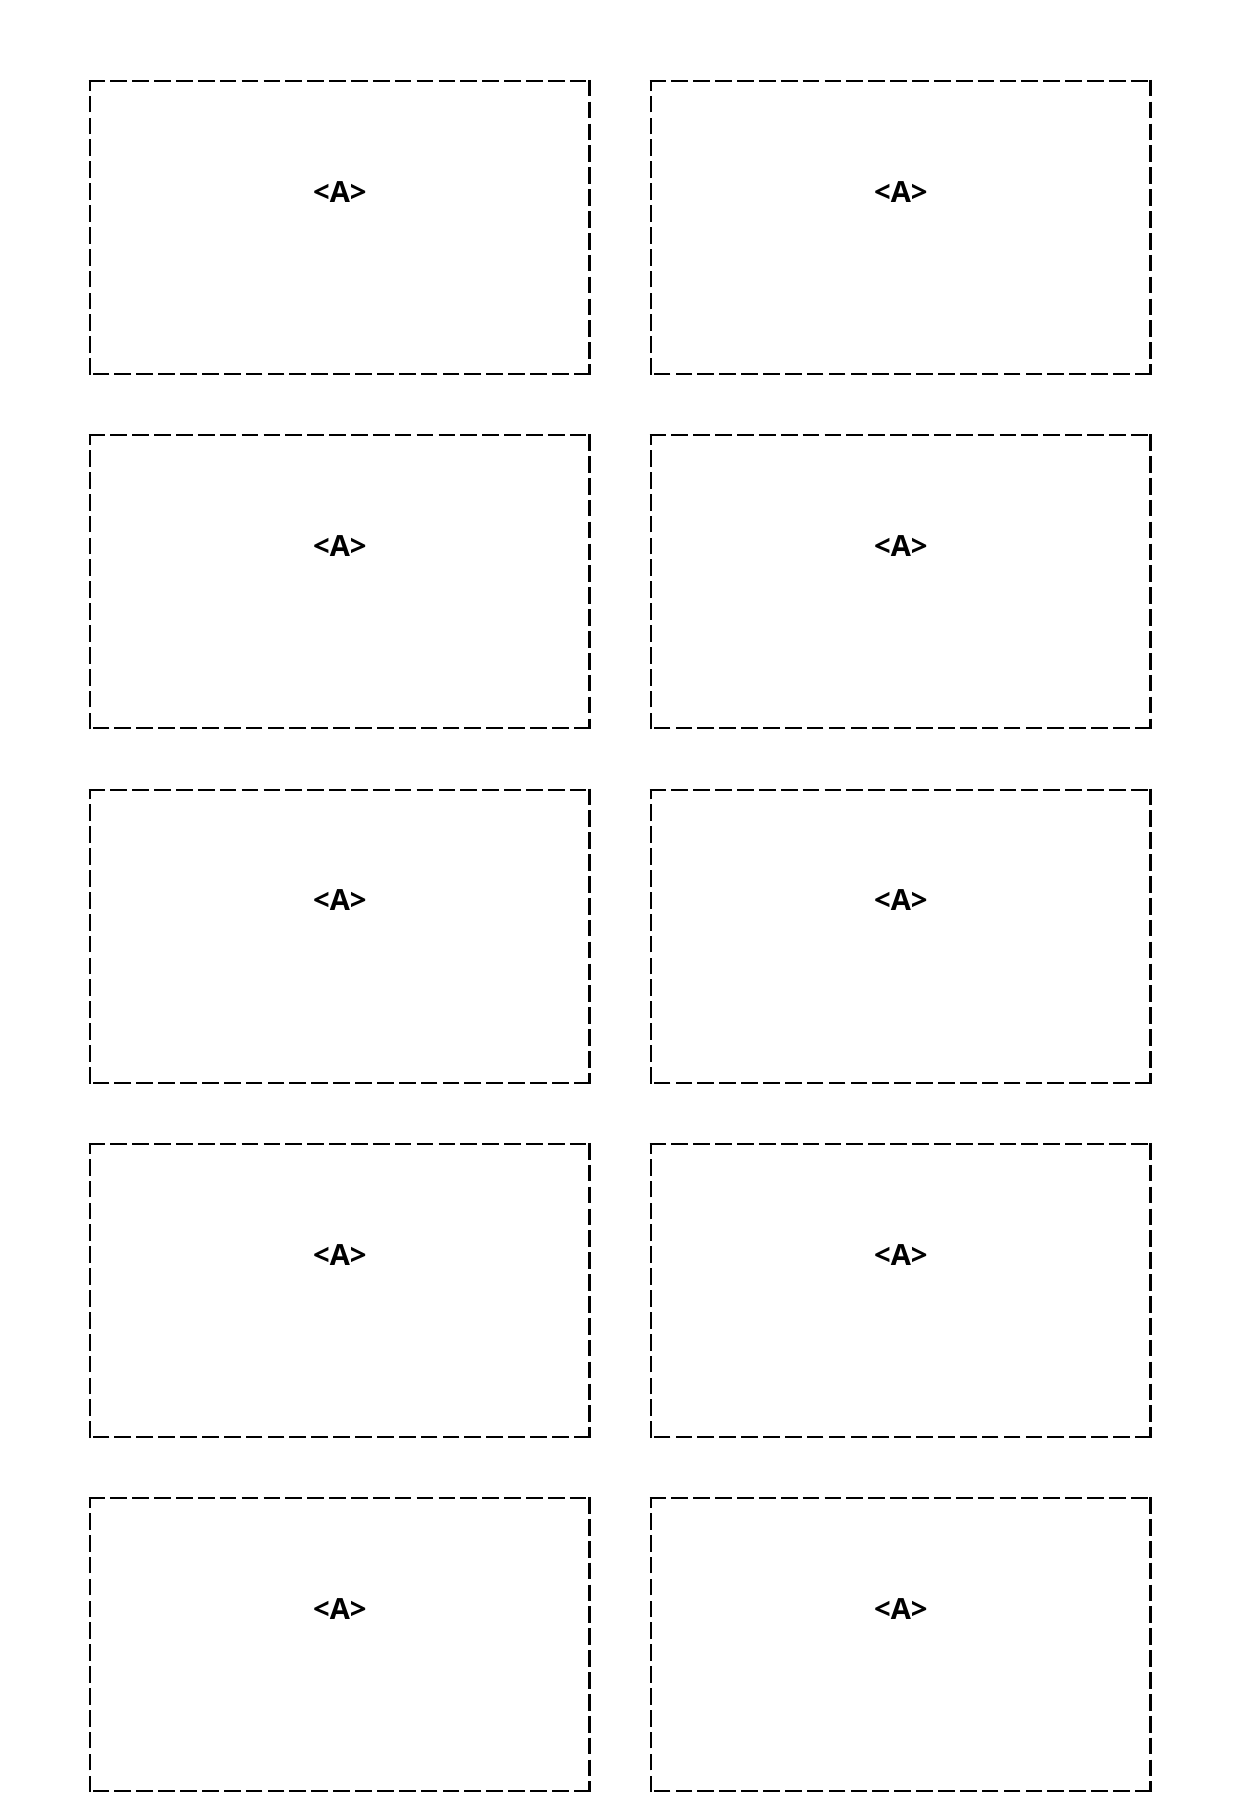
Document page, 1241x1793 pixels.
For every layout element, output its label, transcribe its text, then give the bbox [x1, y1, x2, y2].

text <A> [93, 171, 586, 211]
text <A> [93, 880, 586, 919]
text <A> [654, 1588, 1147, 1628]
text <A> [93, 1234, 586, 1274]
text <A> [654, 880, 1147, 919]
text <A> [654, 171, 1147, 211]
text <A> [93, 1588, 586, 1628]
text <A> [654, 525, 1147, 565]
text <A> [654, 1234, 1147, 1274]
text <A> [93, 525, 586, 565]
